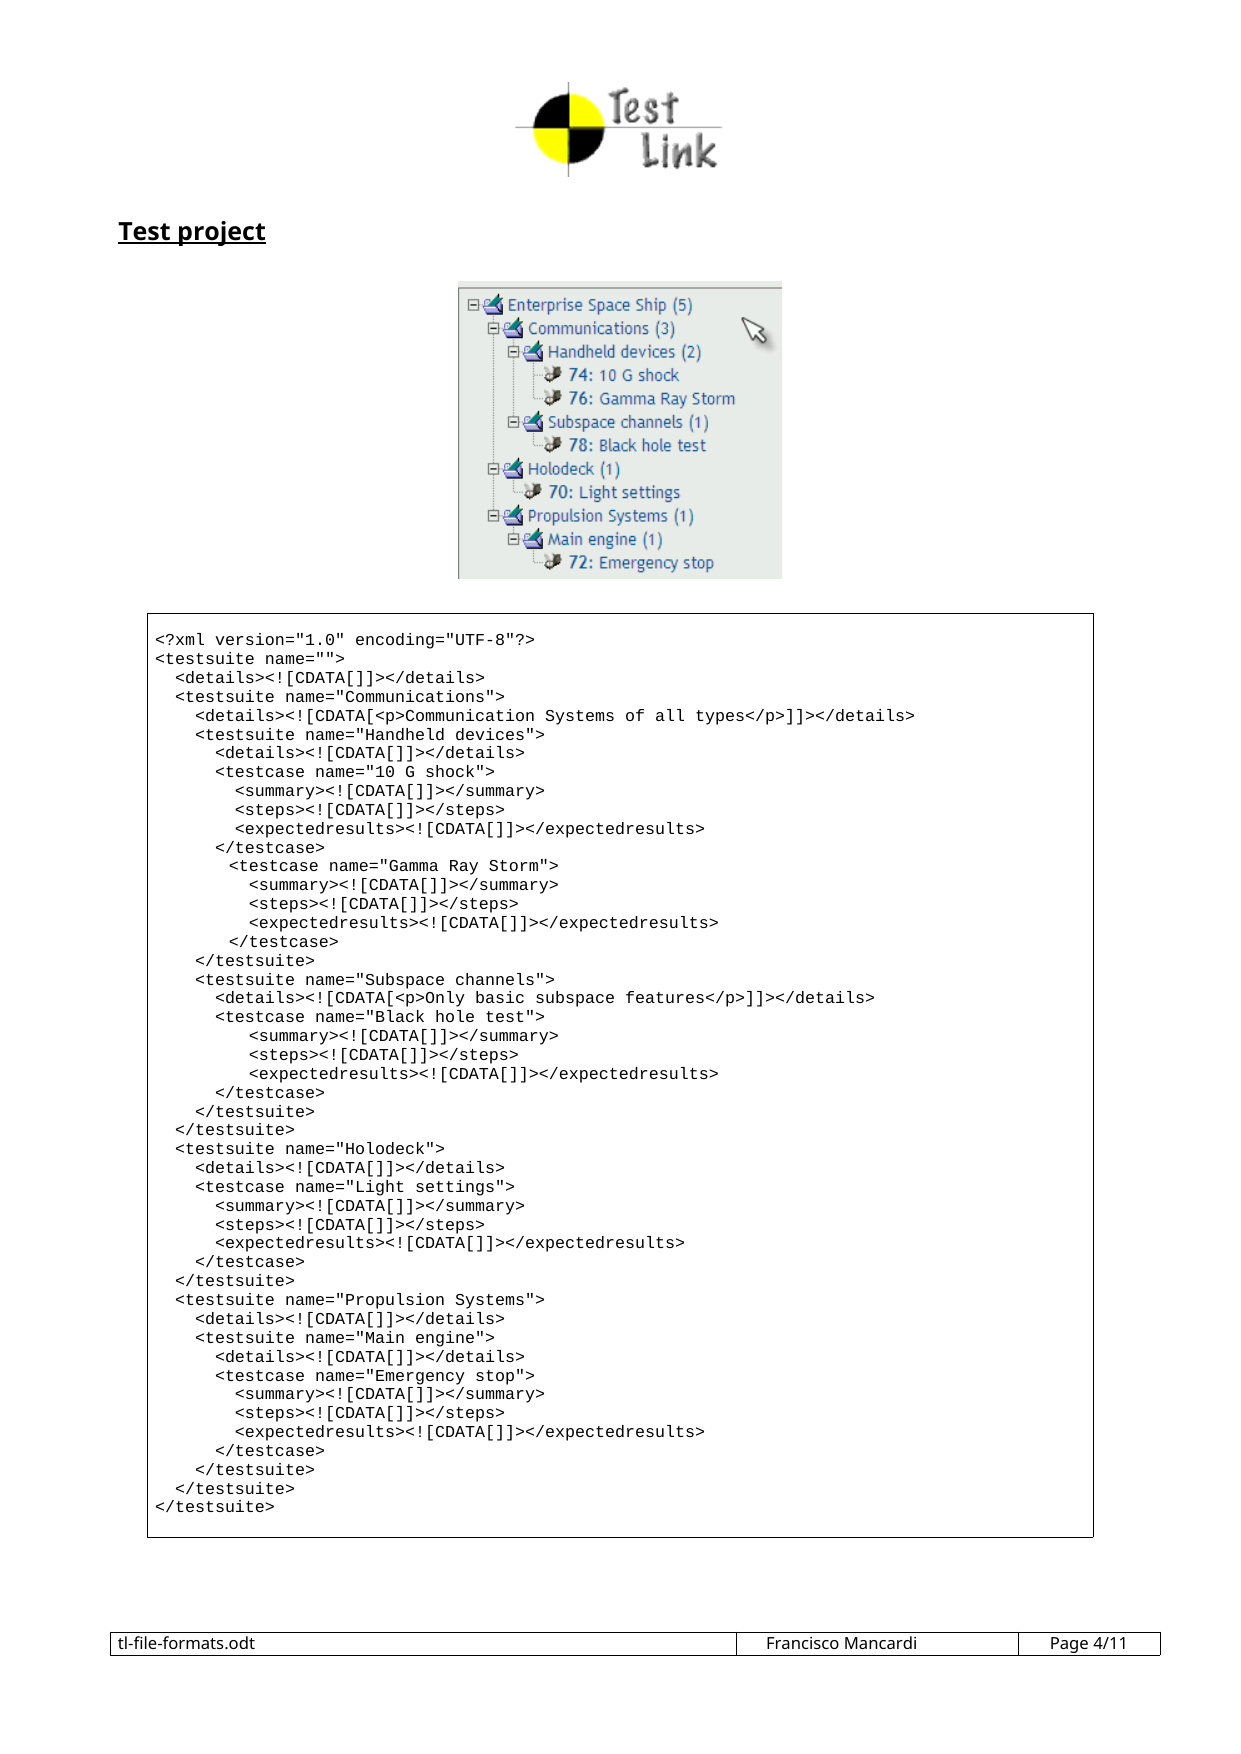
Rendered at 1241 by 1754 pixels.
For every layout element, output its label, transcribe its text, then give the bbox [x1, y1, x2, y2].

subtitle Test project [118, 213, 1122, 247]
table_header <?xml version="1.0" encoding="UTF-8"?> <testsuite name=""> <details><![CDATA[]]></details> <testsuite name="Communications"> <details><![CDATA[<p>Communication Systems of all types</p>]]></details> <testsuite name="Handheld devices"> <details><![CDATA[]]></details> <testcase name="10 G shock"> <summary><![CDATA[]]></summary> <steps><![CDATA[]]></steps> <expectedresults><![CDATA[]]></expectedresults> </testcase> <testcase name="Gamma Ray Storm"> <summary><![CDATA[]]></summary> <steps><![CDATA[]]></steps> <expectedresults><![CDATA[]]></expectedresults> </testcase> </testsuite> <testsuite name="Subspace channels"> <details><![CDATA[<p>Only basic subspace features</p>]]></details> <testcase name="Black hole test"> <summary><![CDATA[]]></summary> <steps><![CDATA[]]></steps> <expectedresults><![CDATA[]]></expectedresults> </testcase> </testsuite> </testsuite> <testsuite name="Holodeck"> <details><![CDATA[]]></details> <testcase name="Light settings"> <summary><![CDATA[]]></summary> <steps><![CDATA[]]></steps> <expectedresults><![CDATA[]]></expectedresults> </testcase> </testsuite> <testsuite name="Propulsion Systems"> <details><![CDATA[]]></details> <testsuite name="Main engine"> <details><![CDATA[]]></details> <testcase name="Emergency stop"> <summary><![CDATA[]]></summary> <steps><![CDATA[]]></steps> <expectedresults><![CDATA[]]></expectedresults> </testcase> </testsuite> </testsuite> </testsuite> [148, 614, 1093, 1537]
picture [458, 281, 783, 579]
picture [515, 82, 725, 177]
